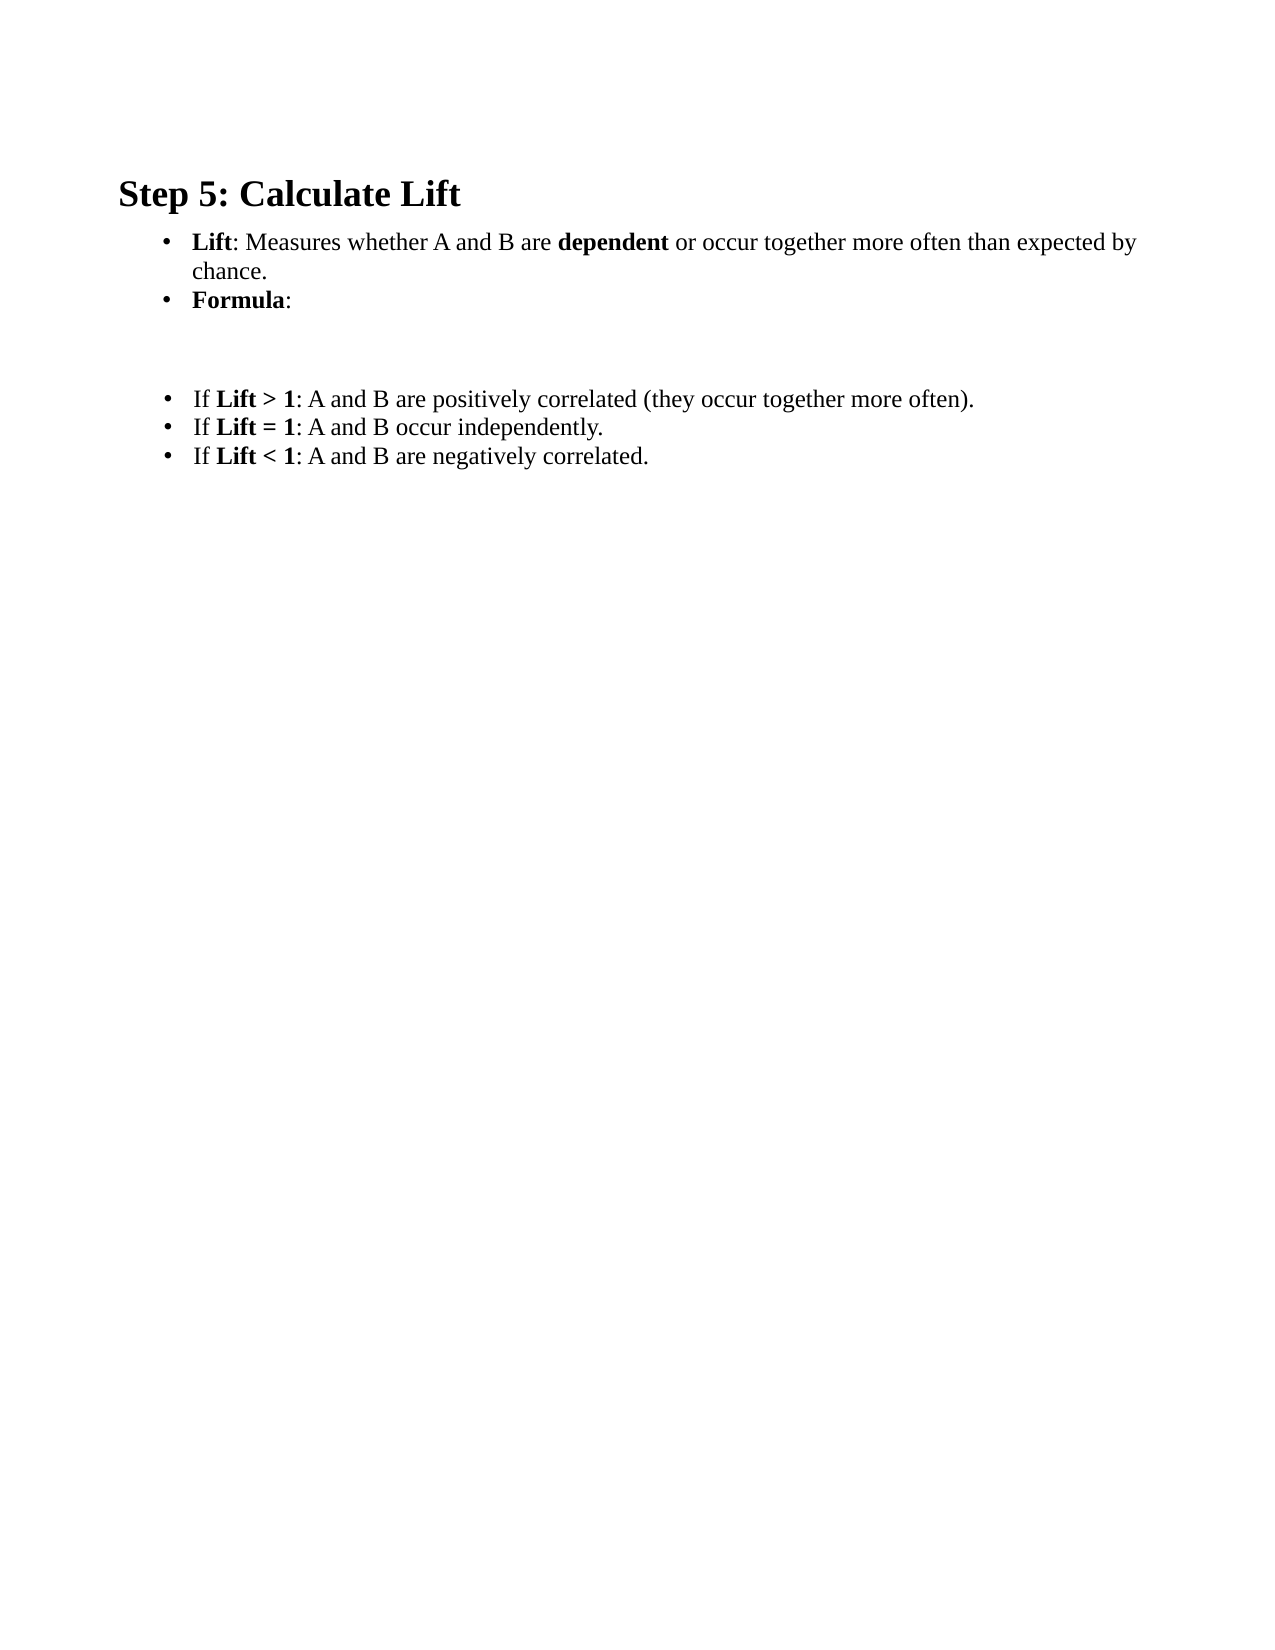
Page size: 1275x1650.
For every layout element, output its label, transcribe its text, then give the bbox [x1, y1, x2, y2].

subtitle Step 5: Calculate Lift [118, 172, 1157, 215]
list If Lift < 1: A and B are negatively correlated. [164, 441, 1157, 470]
list If Lift = 1: A and B occur independently. [164, 412, 1157, 441]
list Formula: [162, 285, 1157, 314]
list If Lift > 1: A and B are positively correlated (they occur together more often). [164, 384, 1157, 412]
list Lift: Measures whether A and B are dependent or occur together more often than expected by chance. [162, 227, 1157, 285]
